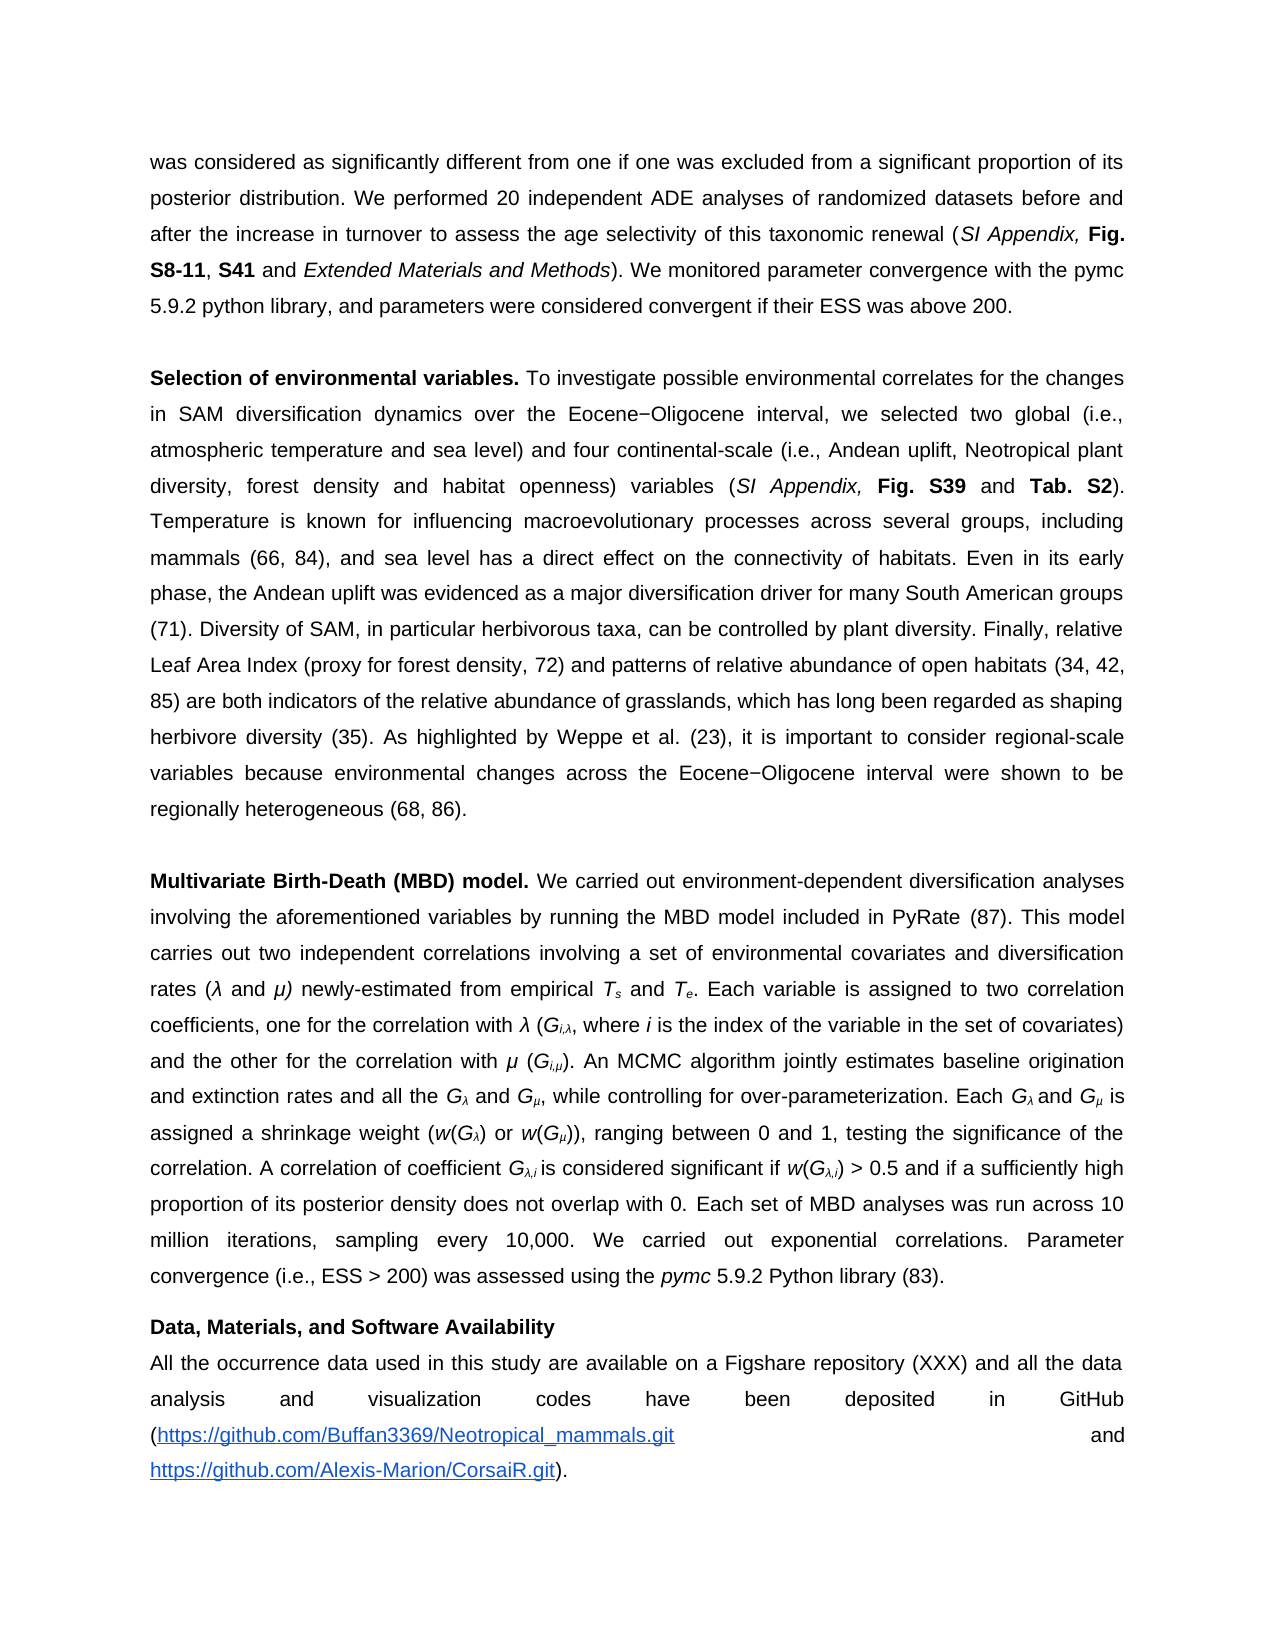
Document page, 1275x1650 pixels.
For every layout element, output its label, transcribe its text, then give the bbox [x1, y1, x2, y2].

text Selection of environmental variables. To investigate possible environmental correlates for the changes in SAM diversification dynamics over the Eocene−Oligocene interval, we selected two global (i.e., atmospheric temperature and sea level) and four continental-scale (i.e., Andean uplift, Neotropical plant diversity, forest density and habitat openness) variables (SI Appendix, Fig. S39 and Tab. S2). Temperature is known for influencing macroevolutionary processes across several groups, including mammals (66, 84), and sea level has a direct effect on the connectivity of habitats. Even in its early phase, the Andean uplift was evidenced as a major diversification driver for many South American groups (71). Diversity of SAM, in particular herbivorous taxa, can be controlled by plant diversity. Finally, relative Leaf Area Index (proxy for forest density, 72) and patterns of relative abundance of open habitats (34, 42, 85) are both indicators of the relative abundance of grasslands, which has long been regarded as shaping herbivore diversity (35). As highlighted by Weppe et al. (23), it is important to consider regional-scale variables because environmental changes across the Eocene−Oligocene interval were shown to be regionally heterogeneous (68, 86). [150, 366, 1125, 821]
text Multivariate Birth-Death (MBD) model. We carried out environment-dependent diversification analyses involving the aforementioned variables by running the MBD model included in PyRate (87). This model carries out two independent correlations involving a set of environmental covariates and diversification rates (λ and μ) newly-estimated from empirical Ts and Te. Each variable is assigned to two correlation coefficients, one for the correlation with λ (Gi,λ, where i is the index of the variable in the set of covariates) and the other for the correlation with μ (Gi,μ). An MCMC algorithm jointly estimates baseline origination and extinction rates and all the Gλ and Gµ, while controlling for over-parameterization. Each Gλ and Gµ is assigned a shrinkage weight (w(Gλ) or w(Gµ)), ranging between 0 and 1, testing the significance of the correlation. A correlation of coefficient Gλ,i is considered significant if w(Gλ,i) > 0.5 and if a sufficiently high proportion of its posterior density does not overlap with 0. Each set of MBD analyses was run across 10 million iterations, sampling every 10,000. We carried out exponential correlations. Parameter convergence (i.e., ESS > 200) was assessed using the pymc 5.9.2 Python library (83). [150, 869, 1125, 1288]
text All the occurrence data used in this study are available on a Figshare repository (XXX) and all the data analysis and visualization codes have been deposited in GitHub (https://github.com/Buffan3369/Neotropical_mammals.git and https://github.com/Alexis-Marion/CorsaiR.git). [150, 1351, 1125, 1482]
text was considered as significantly different from one if one was excluded from a significant proportion of its posterior distribution. We performed 20 independent ADE analyses of randomized datasets before and after the increase in turnover to assess the age selectivity of this taxonomic renewal (SI Appendix, Fig. S8-11, S41 and Extended Materials and Methods). We monitored parameter convergence with the pymc 5.9.2 python library, and parameters were considered convergent if their ESS was above 200. [150, 150, 1125, 318]
text Data, Materials, and Software Availability [150, 1314, 1125, 1338]
